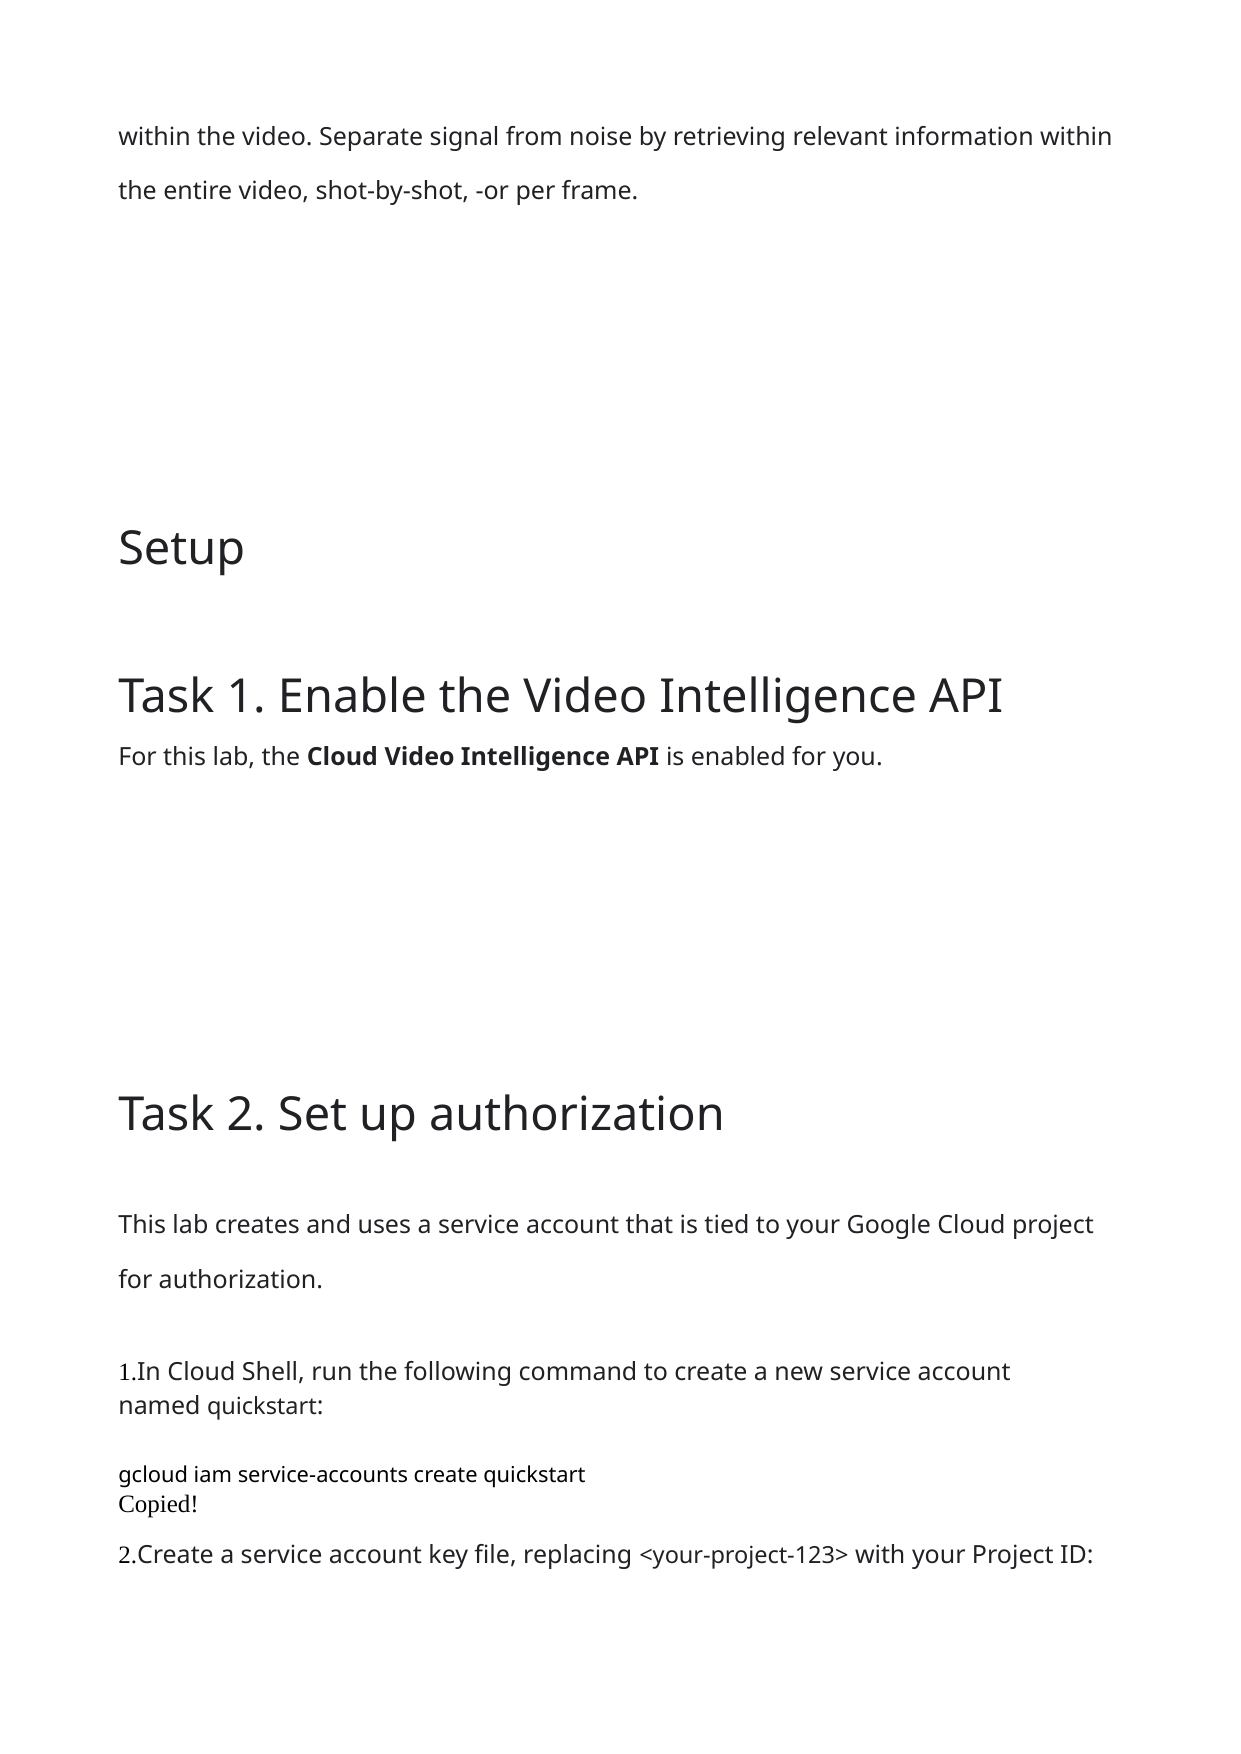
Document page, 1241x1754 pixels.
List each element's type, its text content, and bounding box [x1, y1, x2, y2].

text within the video. Separate signal from noise by retrieving relevant information within the entire video, shot-by-shot, -or per frame. [118, 118, 1122, 207]
list In Cloud Shell, run the following command to create a new service account named quickstart: [118, 1353, 1122, 1421]
subtitle Task 2. Set up authorization [118, 1080, 1122, 1144]
text gcloud iam service-accounts create quickstart [118, 1459, 1122, 1489]
text For this lab, the Cloud Video Intelligence API is enabled for you. [118, 738, 1122, 772]
subtitle Setup [118, 514, 1122, 578]
text This lab creates and uses a service account that is tied to your Google Cloud project for authorization. [118, 1207, 1122, 1295]
list Create a service account key file, replacing <your-project-123> with your Project ID: [118, 1536, 1122, 1570]
text Copied! [118, 1489, 1109, 1517]
subtitle Task 1. Enable the Video Intelligence API [118, 662, 1122, 726]
